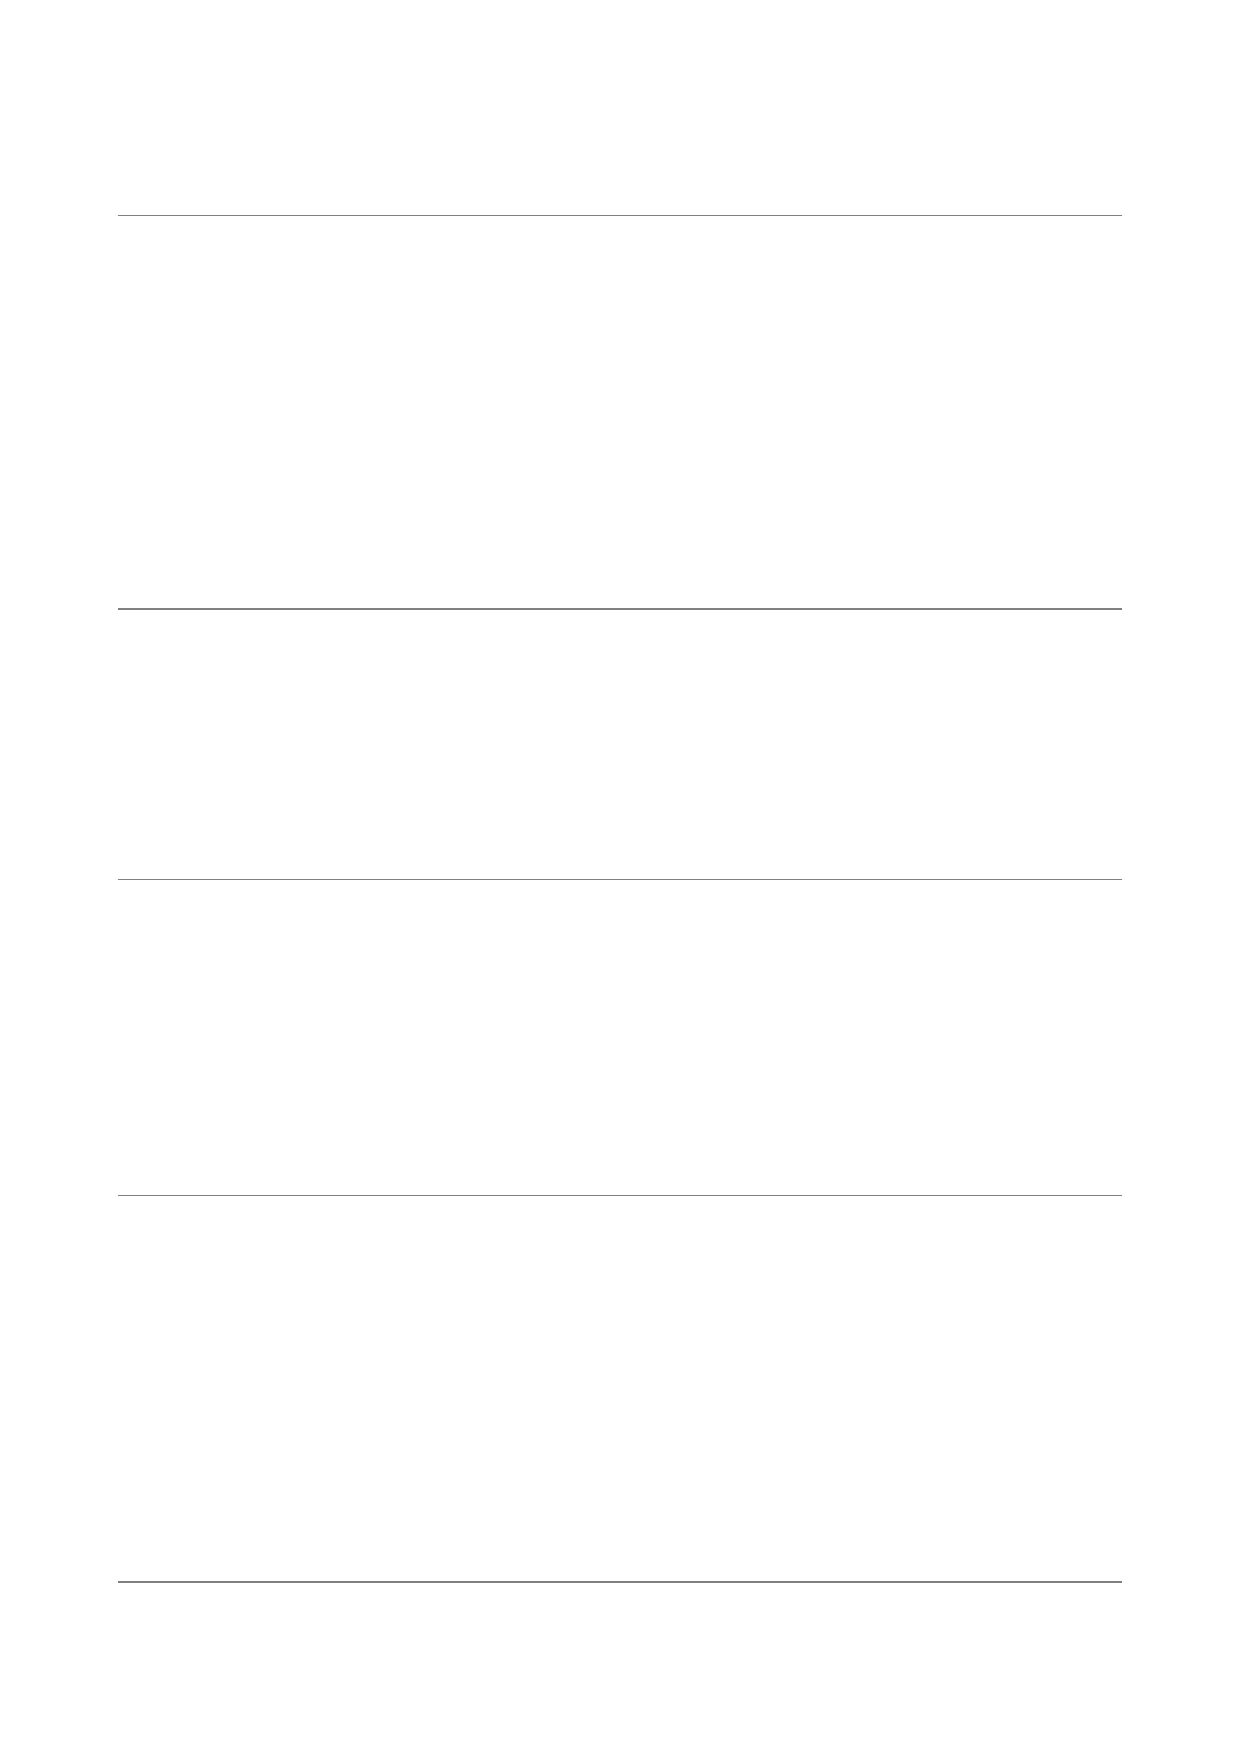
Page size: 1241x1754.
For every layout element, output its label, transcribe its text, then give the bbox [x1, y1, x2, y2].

list Admin — ребёнок [162, 765, 1122, 796]
text super() [118, 372, 1122, 396]
list super.method() — вызывает метод родителя [162, 1351, 1122, 1382]
text this создан [118, 1127, 1122, 1151]
text Ты как раз наткнулся на очень важный паттерн, который часто используют в реальных проектах. Объясняю медленно и по шагам, почему тут options. [118, 1451, 1122, 1548]
list без super() в наследнике нельзя использовать this [162, 1401, 1122, 1432]
list super() — «позови родителя сделать свою часть работы» [162, 815, 1122, 846]
text this.x = 1 // ❌ ошибка [118, 348, 1122, 372]
text ↓ [118, 1104, 1122, 1127]
text ↓ [118, 1009, 1122, 1033]
subtitle Итог в 3 пунктах [118, 1246, 1122, 1289]
list User — родитель [162, 715, 1122, 746]
text constructor() { [118, 325, 1122, 348]
list super() — вызывает constructor родителя [162, 1301, 1122, 1332]
text ↓ [118, 1056, 1122, 1080]
list родитель создаёт объект [162, 496, 1122, 525]
text } [118, 396, 1122, 419]
text Потому что: [118, 449, 1122, 477]
subtitle Почему super() обязательно первым [118, 266, 1122, 312]
text new Admin() [118, 985, 1122, 1009]
text super() → User constructor [118, 1080, 1122, 1104]
subtitle Аналогия из жизни 🧠 [118, 659, 1122, 702]
text super — это специальное слово, которое работает только внутри класса-наследника. [118, 118, 1122, 182]
subtitle Самая короткая схема [118, 930, 1122, 973]
text Admin constructor [118, 1033, 1122, 1056]
list пока super() не вызван — this не существует [162, 544, 1122, 575]
